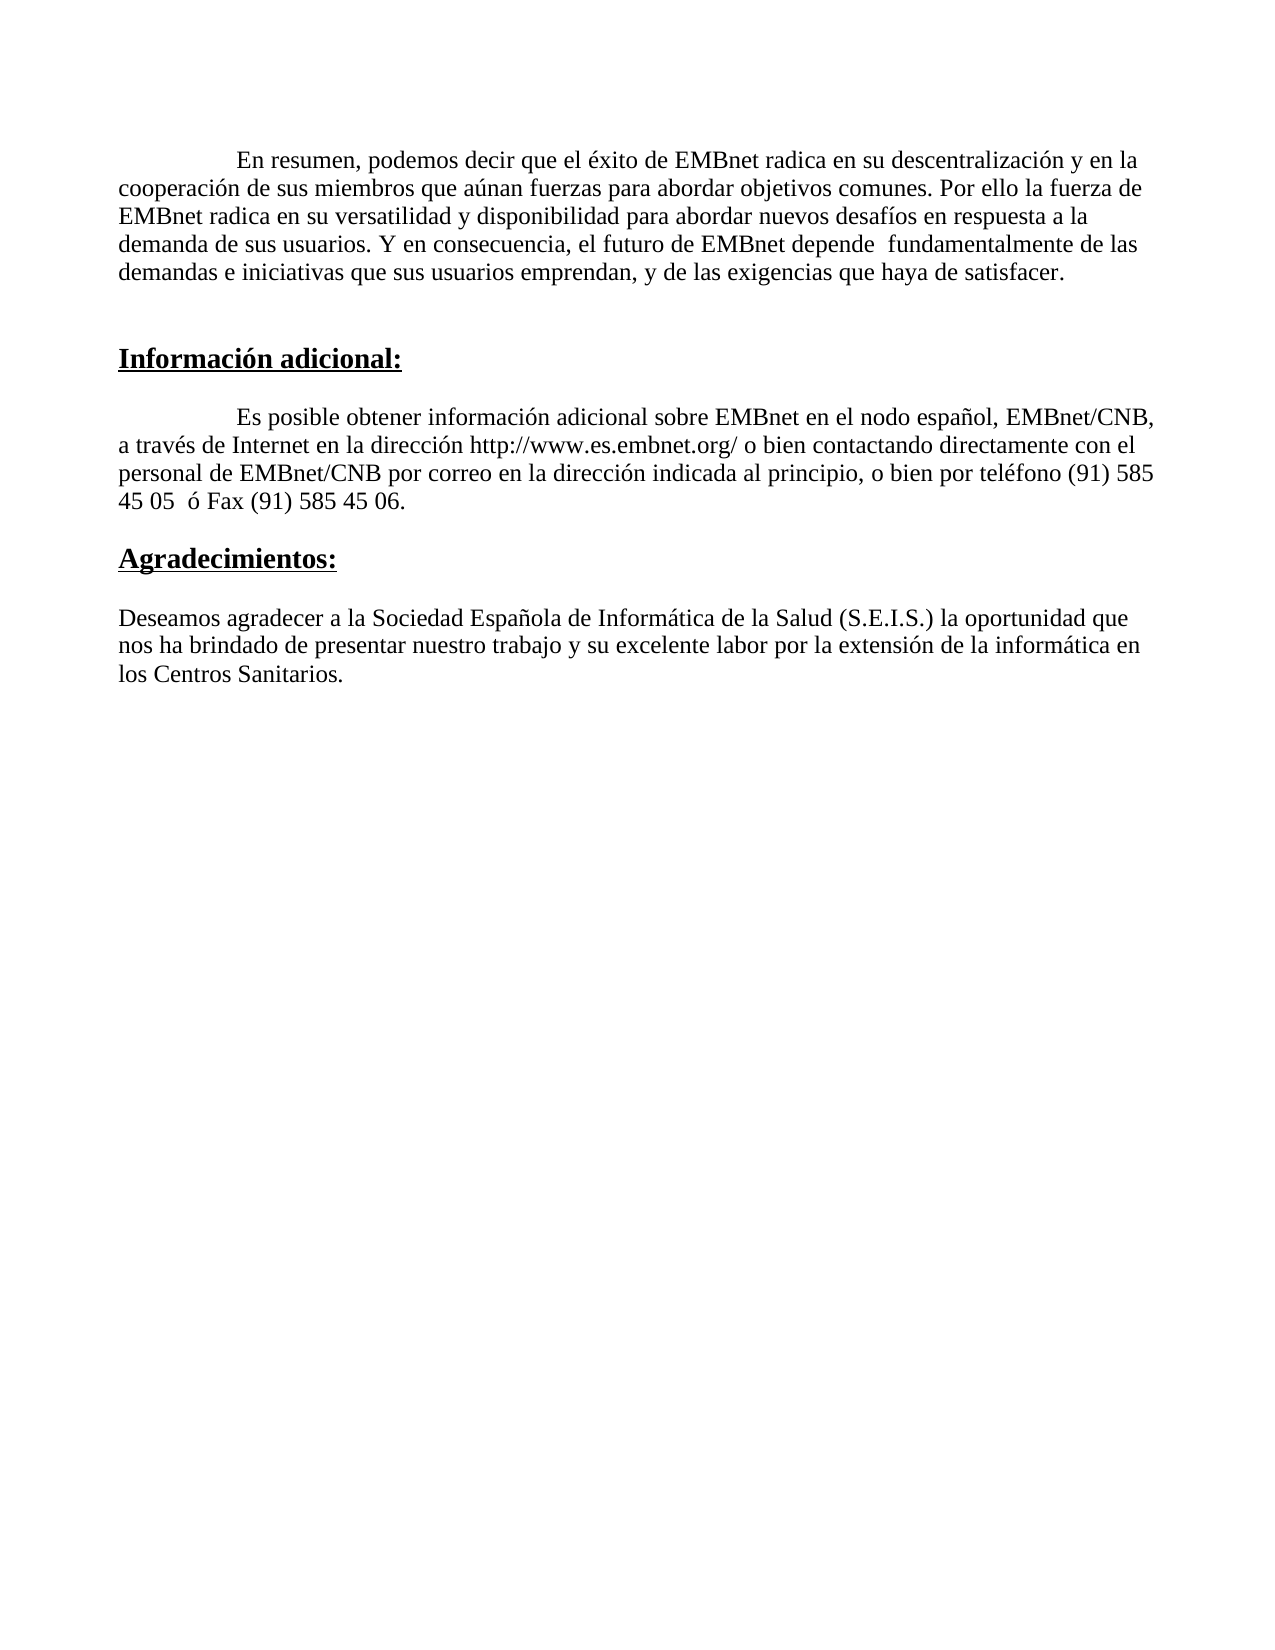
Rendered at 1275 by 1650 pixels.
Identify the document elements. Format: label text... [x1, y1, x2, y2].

text Información adicional: [118, 342, 1157, 375]
text En resumen, podemos decir que el éxito de EMBnet radica en su descentralización y en la cooperación de sus miembros que aúnan fuerzas para abordar objetivos comunes. Por ello la fuerza de EMBnet radica en su versatilidad y disponibilidad para abordar nuevos desafíos en respuesta a la demanda de sus usuarios. Y en consecuencia, el futuro de EMBnet depende fundamentalmente de las demandas e iniciativas que sus usuarios emprendan, y de las exigencias que haya de satisfacer. [118, 146, 1157, 286]
text Agradecimientos: [118, 543, 1157, 575]
text Es posible obtener información adicional sobre EMBnet en el nodo español, EMBnet/CNB, a través de Internet en la dirección http://www.es.embnet.org/ o bien contactando directamente con el personal de EMBnet/CNB por correo en la dirección indicada al principio, o bien por teléfono (91) 585 45 05 ó Fax (91) 585 45 06. [118, 403, 1157, 515]
text Deseamos agradecer a la Sociedad Española de Informática de la Salud (S.E.I.S.) la oportunidad que nos ha brindado de presentar nuestro trabajo y su excelente labor por la extensión de la informática en los Centros Sanitarios. [118, 603, 1157, 687]
